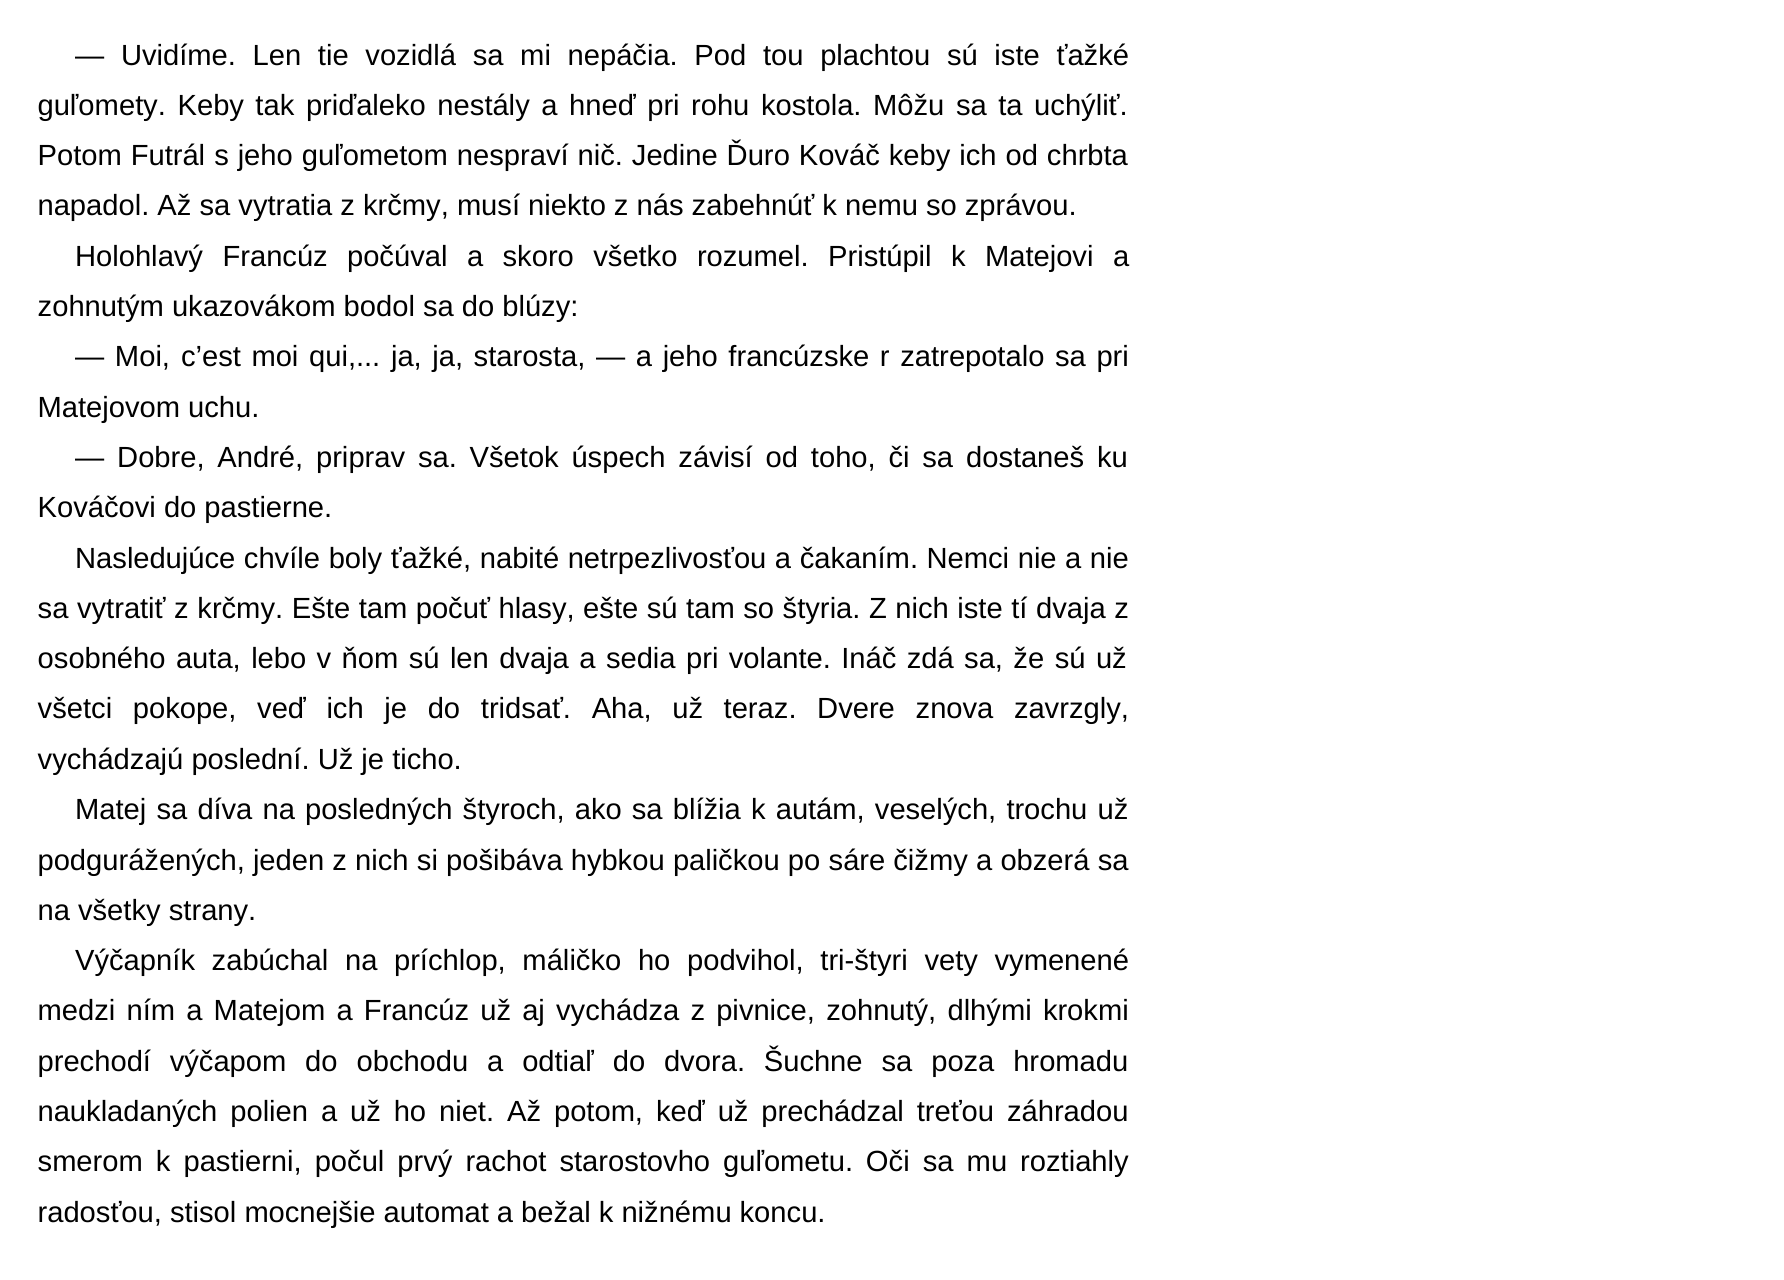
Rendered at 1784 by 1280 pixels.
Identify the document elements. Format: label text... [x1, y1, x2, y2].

text Holohlavý Francúz počúval a skoro všetko rozumel. Pristúpil k Matejovi a zohnutým ukazovákom bodol sa do blúzy: [37, 239, 1130, 323]
text — Uvidíme. Len tie vozidlá sa mi nepáčia. Pod tou plachtou sú iste ťažké guľomety. Keby tak priďaleko nestály a hneď pri rohu kostola. Môžu sa ta uchýliť. Potom Futrál s jeho guľometom nespraví nič. Jedine Ďuro Kováč keby ich od chrbta napadol. Až sa vytratia z krčmy, musí niekto z nás zabehnúť k nemu so zprávou. [37, 37, 1130, 222]
text Nasledujúce chvíle boly ťažké, nabité netrpezlivosťou a čakaním. Nemci nie a nie sa vytratiť z krčmy. Ešte tam počuť hlasy, ešte sú tam so štyria. Z nich iste tí dvaja z osobného auta, lebo v ňom sú len dvaja a sedia pri volante. Ináč zdá sa, že sú už všetci pokope, veď ich je do tridsať. Aha, už teraz. Dvere znova zavrzgly, vychádzajú poslední. Už je ticho. [37, 541, 1130, 775]
text Výčapník zabúchal na príchlop, máličko ho podvihol, tri-štyri vety vymenené medzi ním a Matejom a Francúz už aj vychádza z pivnice, zohnutý, dlhými krokmi prechodí výčapom do obchodu a odtiaľ do dvora. Šuchne sa poza hromadu naukladaných polien a už ho niet. Až potom, keď už prechádzal treťou záhradou smerom k pastierni, počul prvý rachot starostovho guľometu. Oči sa mu roztiahly radosťou, stisol mocnejšie automat a bežal k nižnému koncu. [37, 943, 1130, 1228]
text — Dobre, André, priprav sa. Všetok úspech závisí od toho, či sa dostaneš ku Kováčovi do pastierne. [37, 440, 1130, 524]
text Matej sa díva na posledných štyroch, ako sa blížia k autám, veselých, trochu už podgurážených, jeden z nich si pošibáva hybkou paličkou po sáre čižmy a obzerá sa na všetky strany. [37, 792, 1130, 926]
text — Moi, c’est moi qui,... ja, ja, starosta, — a jeho francúzske r zatrepotalo sa pri Matejovom uchu. [37, 339, 1130, 423]
